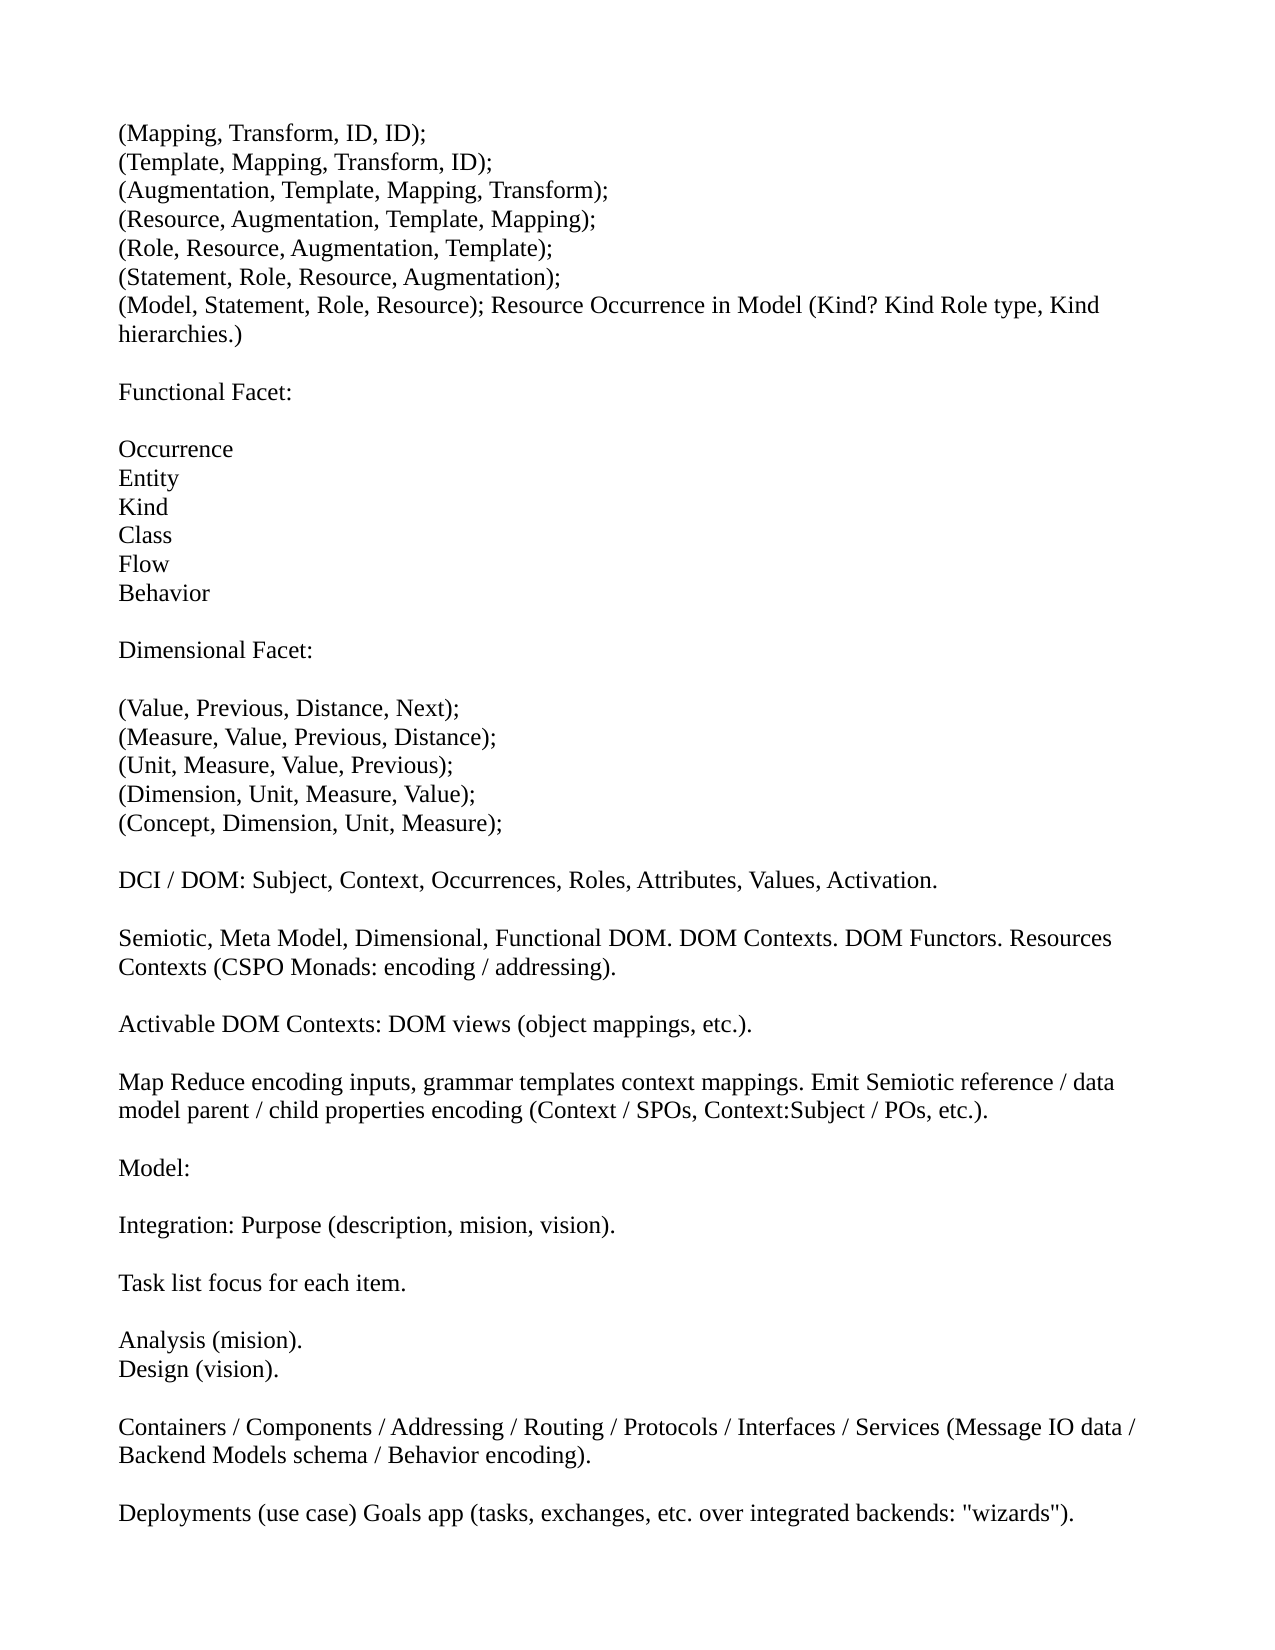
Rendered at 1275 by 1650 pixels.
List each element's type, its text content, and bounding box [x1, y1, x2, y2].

text Behavior [118, 578, 1157, 607]
text (Template, Mapping, Transform, ID); [118, 147, 1157, 176]
text Task list focus for each item. [118, 1268, 1157, 1297]
text (Concept, Dimension, Unit, Measure); [118, 808, 1157, 837]
text Occurrence [118, 434, 1157, 463]
text (Unit, Measure, Value, Previous); [118, 751, 1157, 779]
text (Augmentation, Template, Mapping, Transform); [118, 176, 1157, 204]
text Map Reduce encoding inputs, grammar templates context mappings. Emit Semiotic reference / data model parent / child properties encoding (Context / SPOs, Context:Subject / POs, etc.). [118, 1067, 1157, 1124]
text (Measure, Value, Previous, Distance); [118, 722, 1157, 751]
text Analysis (mision). [118, 1326, 1157, 1354]
text (Dimension, Unit, Measure, Value); [118, 779, 1157, 808]
text Semiotic, Meta Model, Dimensional, Functional DOM. DOM Contexts. DOM Functors. Resources Contexts (CSPO Monads: encoding / addressing). [118, 923, 1157, 981]
text DCI / DOM: Subject, Context, Occurrences, Roles, Attributes, Values, Activation. [118, 866, 1157, 894]
text Dimensional Facet: [118, 636, 1157, 664]
text Design (vision). [118, 1354, 1157, 1383]
text Integration: Purpose (description, mision, vision). [118, 1211, 1157, 1239]
text Model: [118, 1153, 1157, 1182]
text Flow [118, 549, 1157, 578]
text Containers / Components / Addressing / Routing / Protocols / Interfaces / Services (Message IO data / Backend Models schema / Behavior encoding). [118, 1412, 1157, 1469]
text Deployments (use case) Goals app (tasks, exchanges, etc. over integrated backends: "wizards"). [118, 1498, 1157, 1527]
text (Model, Statement, Role, Resource); Resource Occurrence in Model (Kind? Kind Role type, Kind hierarchies.) [118, 291, 1157, 348]
text (Role, Resource, Augmentation, Template); [118, 233, 1157, 262]
text Entity [118, 463, 1157, 492]
text (Statement, Role, Resource, Augmentation); [118, 262, 1157, 291]
text (Mapping, Transform, ID, ID); [118, 118, 1157, 147]
text Activable DOM Contexts: DOM views (object mappings, etc.). [118, 1009, 1157, 1038]
text Kind [118, 492, 1157, 521]
text Class [118, 521, 1157, 549]
text (Resource, Augmentation, Template, Mapping); [118, 204, 1157, 233]
text (Value, Previous, Distance, Next); [118, 693, 1157, 722]
text Functional Facet: [118, 377, 1157, 406]
